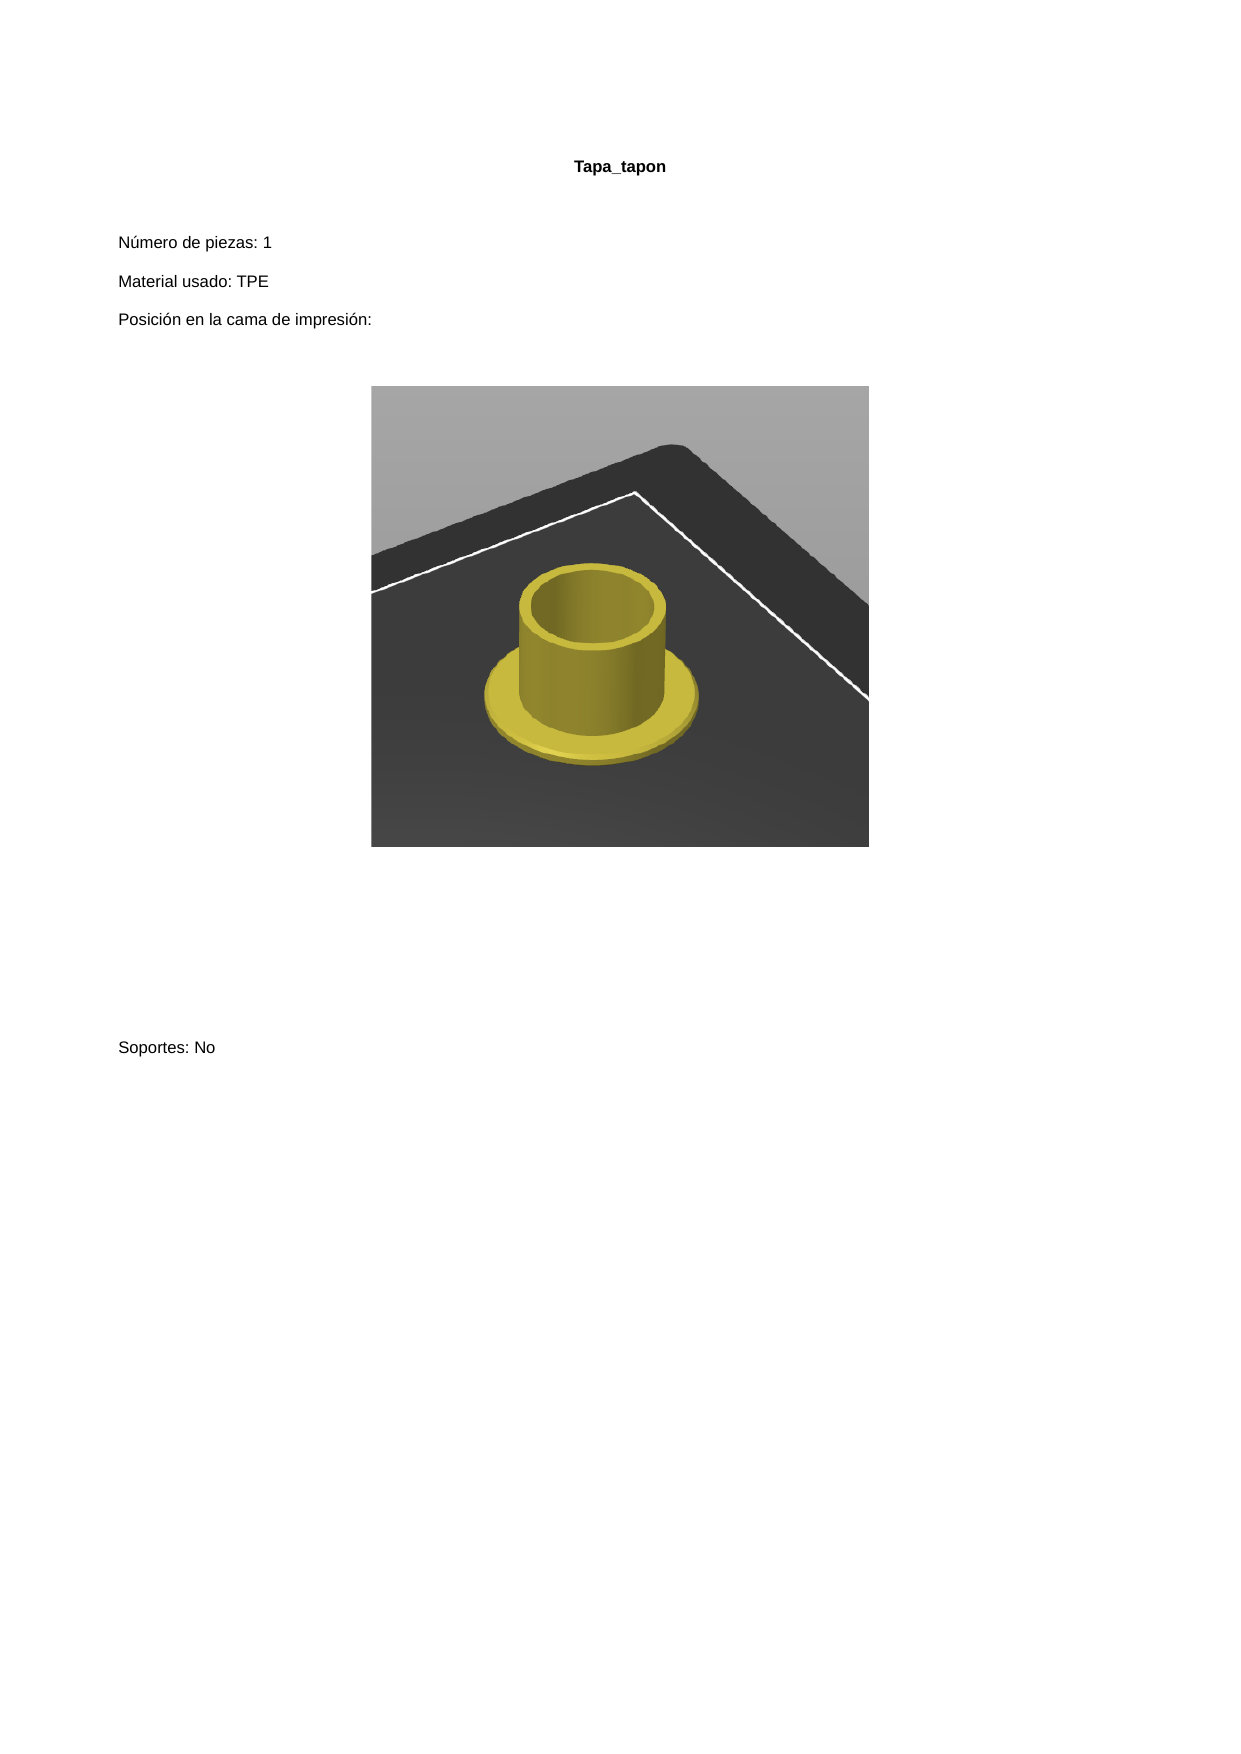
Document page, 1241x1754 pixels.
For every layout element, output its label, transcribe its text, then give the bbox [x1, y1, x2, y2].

text Número de piezas: 1 [118, 233, 1122, 252]
text Tapa_tapon [118, 156, 1122, 176]
text Soportes: No [118, 1038, 1122, 1057]
text Material usado: TPE [118, 271, 1122, 291]
picture [371, 386, 869, 847]
text Posición en la cama de impresión: [118, 310, 1122, 329]
